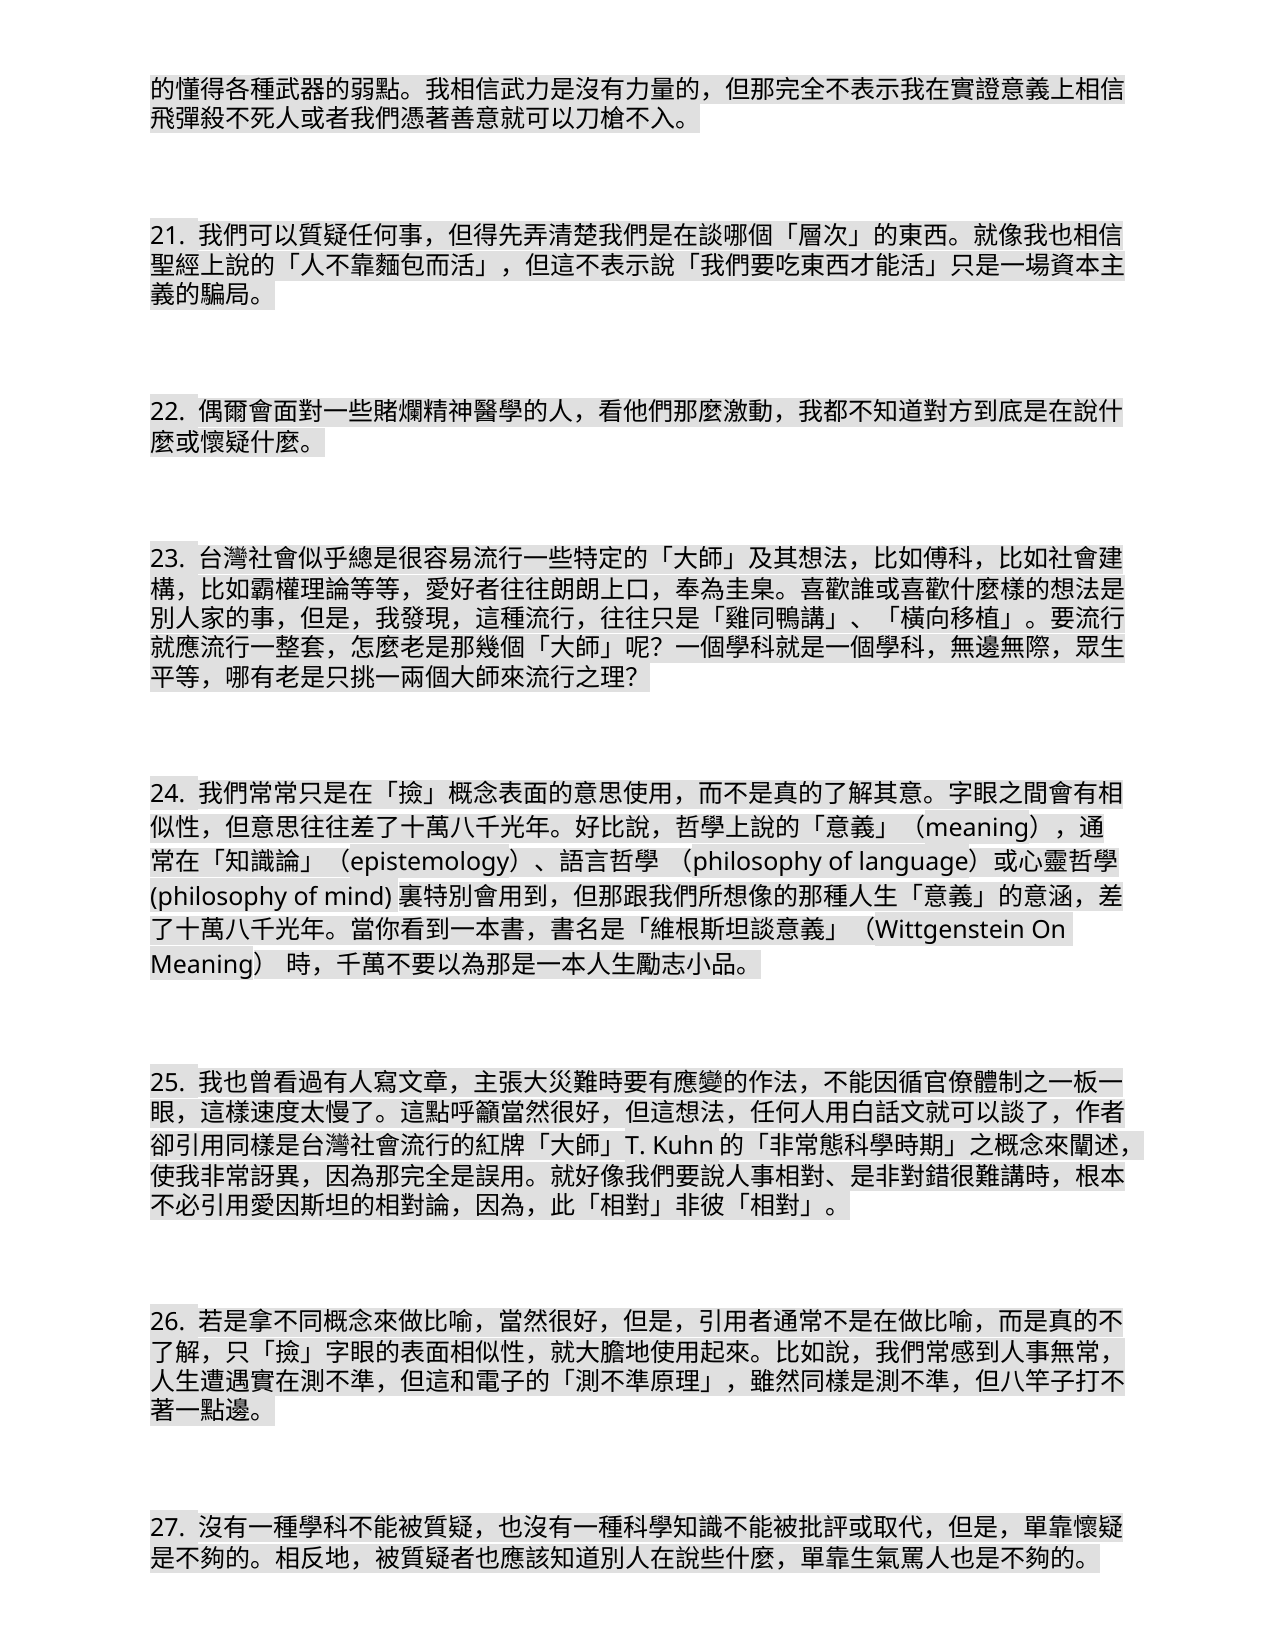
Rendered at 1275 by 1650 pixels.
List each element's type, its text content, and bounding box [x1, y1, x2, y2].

text 21. 我們可以質疑任何事，但得先弄清楚我們是在談哪個「層次」的東西。就像我也相信聖經上說的「人不靠麵包而活」，但這不表示說「我們要吃東西才能活」只是一場資本主義的騙局。 [150, 217, 1125, 310]
text 26. 若是拿不同概念來做比喻，當然很好，但是，引用者通常不是在做比喻，而是真的不了解，只「撿」字眼的表面相似性，就大膽地使用起來。比如說，我們常感到人事無常，人生遭遇實在測不準，但這和電子的「測不準原理」，雖然同樣是測不準，但八竿子打不著一點邊。 [150, 1304, 1125, 1426]
text 20. 我一直都是被同行誤會為「跟精神醫學有仇」的精神科醫師，所以當然不是要宣揚精神醫學的「博大精深」，我只是要說﹕如果「外行人」想要在一個實證的意義上去質疑精神疾病，那是很不可思議，而且也沒有任何勝算的。就好像我相信人心的善會贏得了槍炮，但是，當我這麼說時，我只是在陳述一種「概念上的事實」，而不是說我在實證意義上真的懂得各種武器的弱點。我相信武力是沒有力量的，但那完全不表示我在實證意義上相信飛彈殺不死人或者我們憑著善意就可以刀槍不入。 [150, 75, 1125, 133]
text 25. 我也曾看過有人寫文章，主張大災難時要有應變的作法，不能因循官僚體制之一板一眼，這樣速度太慢了。這點呼籲當然很好，但這想法，任何人用白話文就可以談了，作者卻引用同樣是台灣社會流行的紅牌「大師」T. Kuhn的「非常態科學時期」之概念來闡述，使我非常訝異，因為那完全是誤用。就好像我們要說人事相對、是非對錯很難講時，根本不必引用愛因斯坦的相對論，因為，此「相對」非彼「相對」。 [150, 1064, 1125, 1220]
text 27. 沒有一種學科不能被質疑，也沒有一種科學知識不能被批評或取代，但是，單靠懷疑是不夠的。相反地，被質疑者也應該知道別人在說些什麼，單靠生氣罵人也是不夠的。 [150, 1510, 1125, 1573]
text 24. 我們常常只是在「撿」概念表面的意思使用，而不是真的了解其意。字眼之間會有相似性，但意思往往差了十萬八千光年。好比說，哲學上說的「意義」（meaning），通常在「知識論」（epistemology）、語言哲學 （philosophy of language）或心靈哲學 (philosophy of mind) 裏特別會用到，但那跟我們所想像的那種人生「意義」的意涵，差了十萬八千光年。當你看到一本書，書名是「維根斯坦談意義」（Wittgenstein On Meaning） 時，千萬不要以為那是一本人生勵志小品。 [150, 776, 1125, 980]
text 23. 台灣社會似乎總是很容易流行一些特定的「大師」及其想法，比如傅科，比如社會建構，比如霸權理論等等，愛好者往往朗朗上口，奉為圭臬。喜歡誰或喜歡什麼樣的想法是別人家的事，但是，我發現，這種流行，往往只是「雞同鴨講」、「橫向移植」。要流行就應流行一整套，怎麼老是那幾個「大師」呢？一個學科就是一個學科，無邊無際，眾生平等，哪有老是只挑一兩個大師來流行之理？ [150, 541, 1125, 692]
text 22. 偶爾會面對一些賭爛精神醫學的人，看他們那麼激動，我都不知道對方到底是在說什麼或懷疑什麼。 [150, 394, 1125, 457]
